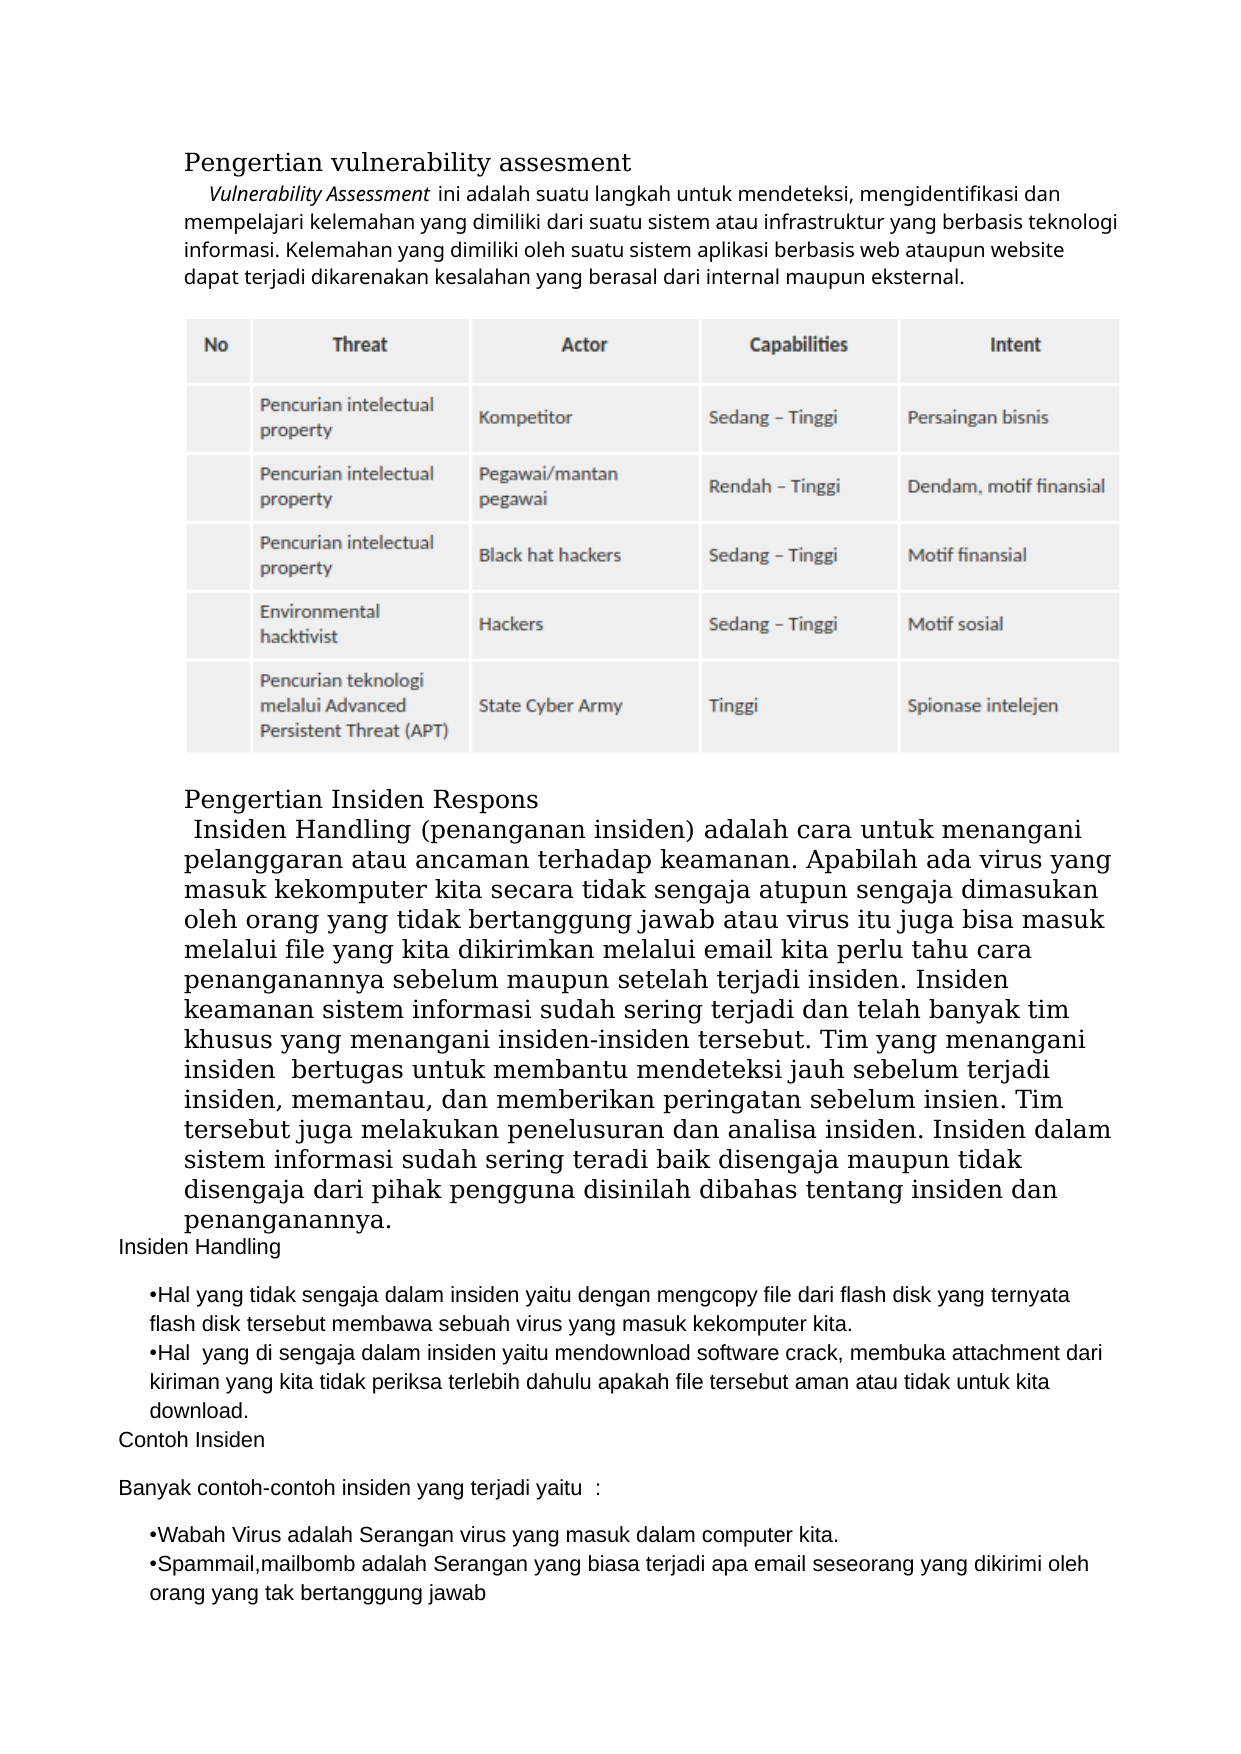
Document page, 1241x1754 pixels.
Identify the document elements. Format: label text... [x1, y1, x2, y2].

list Wabah Virus adalah Serangan virus yang masuk dalam computer kita. [149, 1522, 1122, 1547]
picture [186, 319, 1120, 756]
text Insiden Handling (penanganan insiden) adalah cara untuk menangani pelanggaran atau ancaman terhadap keamanan. Apabilah ada virus yang masuk kekomputer kita secara tidak sengaja atupun sengaja dimasukan oleh orang yang tidak bertanggung jawab atau virus itu juga bisa masuk melalui file yang kita dikirimkan melalui email kita perlu tahu cara penanganannya sebelum maupun setelah terjadi insiden. Insiden keamanan sistem informasi sudah sering terjadi dan telah banyak tim khusus yang menangani insiden-insiden tersebut. Tim yang menangani insiden bertugas untuk membantu mendeteksi jauh sebelum terjadi insiden, memantau, dan memberikan peringatan sebelum insien. Tim tersebut juga melakukan penelusuran dan analisa insiden. Insiden dalam sistem informasi sudah sering teradi baik disengaja maupun tidak disengaja dari pihak pengguna disinilah dibahas tentang insiden dan penanganannya. [184, 814, 1122, 1234]
text Insiden Handling [118, 1234, 1122, 1259]
list Hal yang di sengaja dalam insiden yaitu mendownload software crack, membuka attachment dari kiriman yang kita tidak periksa terlebih dahulu apakah file tersebut aman atau tidak untuk kita download. [149, 1340, 1122, 1423]
list Hal yang tidak sengaja dalam insiden yaitu dengan mengcopy file dari flash disk yang ternyata flash disk tersebut membawa sebuah virus yang masuk kekomputer kita. [149, 1282, 1122, 1336]
text Vulnerability Assessment ini adalah suatu langkah untuk mendeteksi, mengidentifikasi dan mempelajari kelemahan yang dimiliki dari suatu sistem atau infrastruktur yang berbasis teknologi informasi. Kelemahan yang dimiliki oleh suatu sistem aplikasi berbasis web ataupun website dapat terjadi dikarenakan kesalahan yang berasal dari internal maupun eksternal. [184, 177, 1122, 291]
text Pengertian vulnerability assesment [184, 147, 1122, 177]
text Pengertian Insiden Respons [184, 784, 1122, 814]
text Banyak contoh-contoh insiden yang terjadi yaitu : [118, 1474, 1122, 1499]
text Contoh Insiden [118, 1427, 1122, 1452]
list Spammail,mailbomb adalah Serangan yang biasa terjadi apa email seseorang yang dikirimi oleh orang yang tak bertanggung jawab [149, 1551, 1122, 1605]
